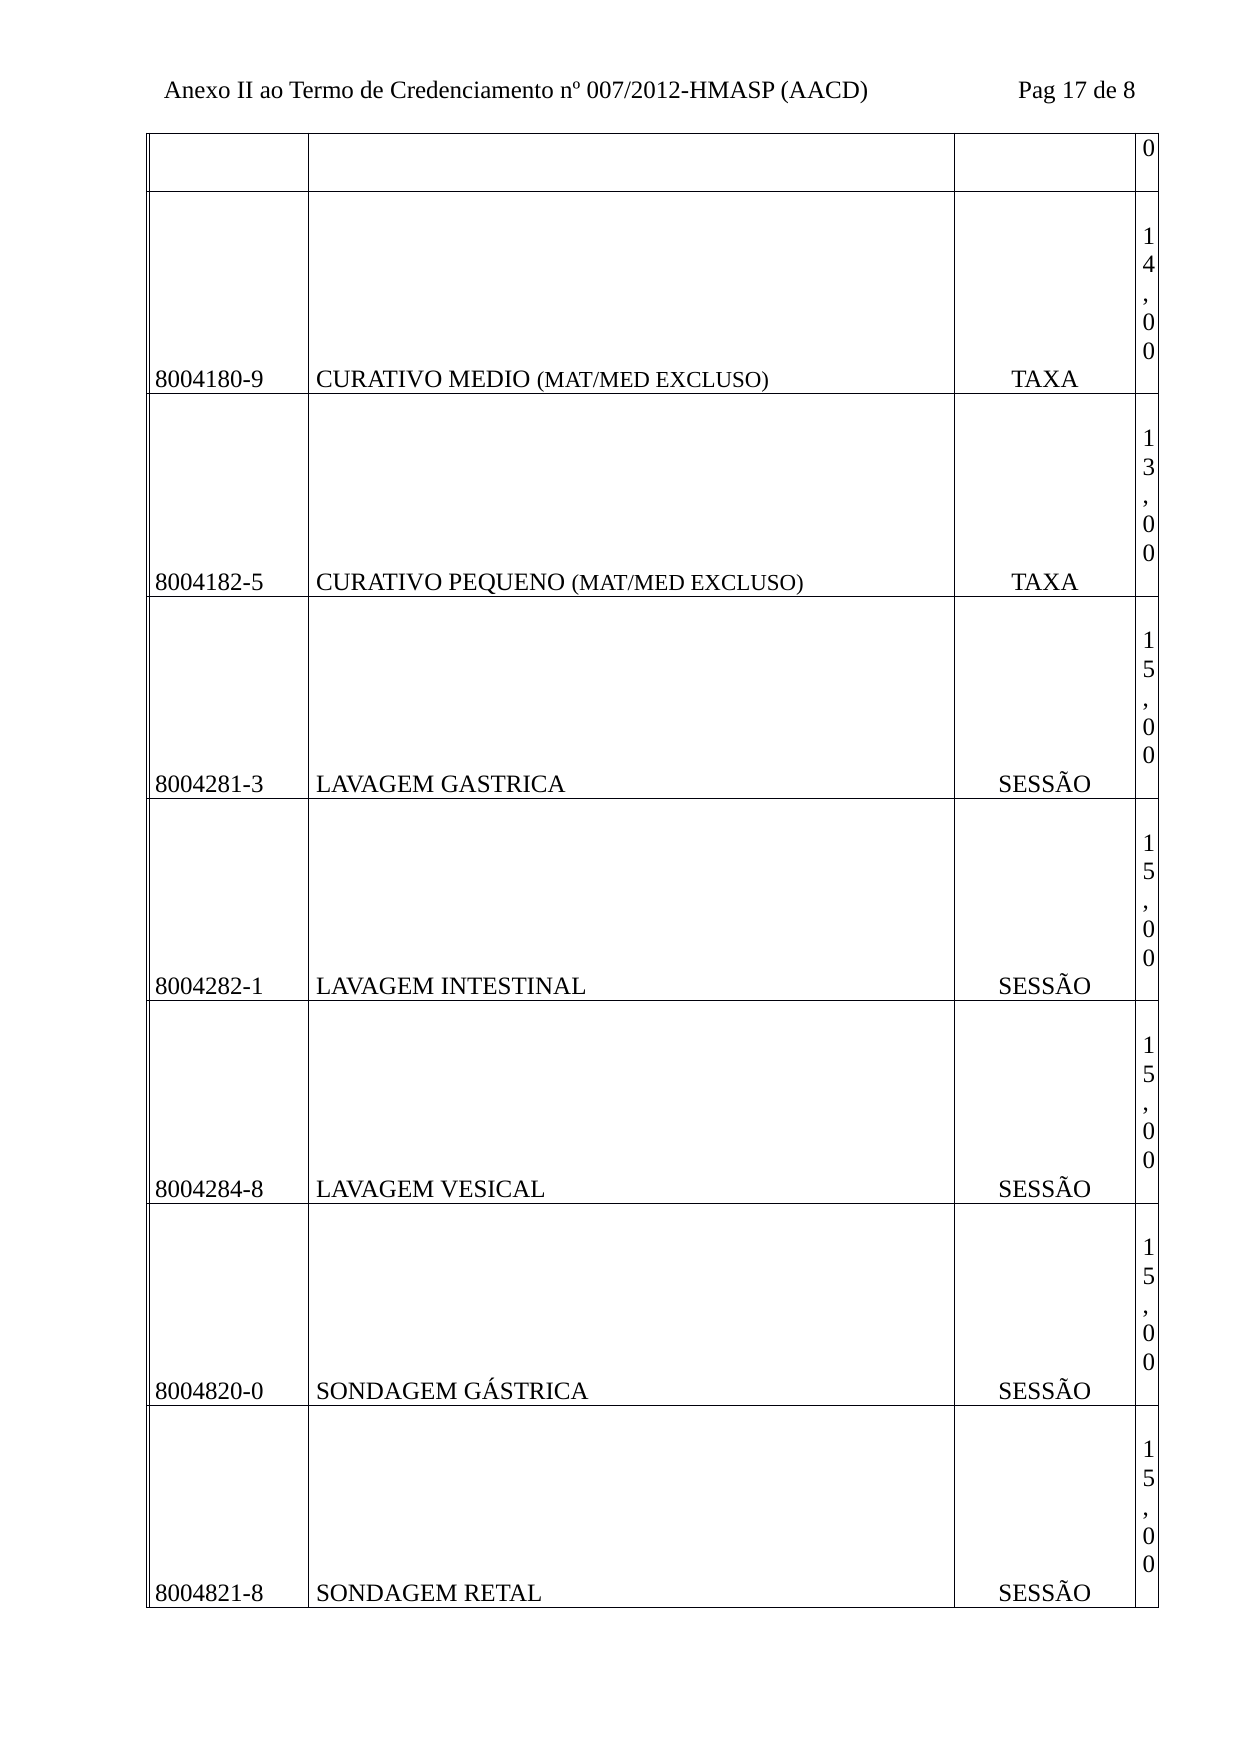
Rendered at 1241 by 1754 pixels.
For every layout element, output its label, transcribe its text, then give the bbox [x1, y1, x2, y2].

table_cell LAVAGEM GASTRICA [309, 597, 954, 798]
table_cell 8004281-3 [150, 597, 308, 798]
table_cell SONDAGEM GÁSTRICA [309, 1204, 954, 1405]
table_cell 8004820-0 [150, 1204, 308, 1405]
table_cell SONDAGEM RETAL [309, 1406, 954, 1607]
table_cell 8004284-8 [150, 1001, 308, 1202]
table_cell 8004821-8 [150, 1406, 308, 1607]
table_cell 15,00 [1136, 597, 1158, 798]
table_cell CURATIVO MEDIO (MAT/MED EXCLUSO) [309, 192, 954, 393]
table_cell SESSÃO [955, 1204, 1135, 1405]
table_cell TAXA [955, 394, 1135, 596]
table_cell SESSÃO [955, 799, 1135, 1000]
table_cell CURATIVO PEQUENO (MAT/MED EXCLUSO) [309, 394, 954, 596]
table_cell SESSÃO [955, 597, 1135, 798]
table_cell 0 [1136, 134, 1158, 191]
table_cell SESSÃO [955, 1406, 1135, 1607]
table_cell 8004180-9 [150, 192, 308, 393]
table_cell 15,00 [1136, 1204, 1158, 1405]
table_cell 15,00 [1136, 799, 1158, 1000]
table_cell [150, 134, 308, 191]
table_cell LAVAGEM VESICAL [309, 1001, 954, 1202]
table_cell 15,00 [1136, 1406, 1158, 1607]
table_cell 8004282-1 [150, 799, 308, 1000]
table_cell 13,00 [1136, 394, 1158, 596]
table_cell TAXA [955, 192, 1135, 393]
table_cell [955, 134, 1135, 191]
table_cell SESSÃO [955, 1001, 1135, 1202]
table_cell [309, 134, 954, 191]
table_cell 8004182-5 [150, 394, 308, 596]
table_cell 14,00 [1136, 192, 1158, 393]
table_cell LAVAGEM INTESTINAL [309, 799, 954, 1000]
table_cell 15,00 [1136, 1001, 1158, 1202]
